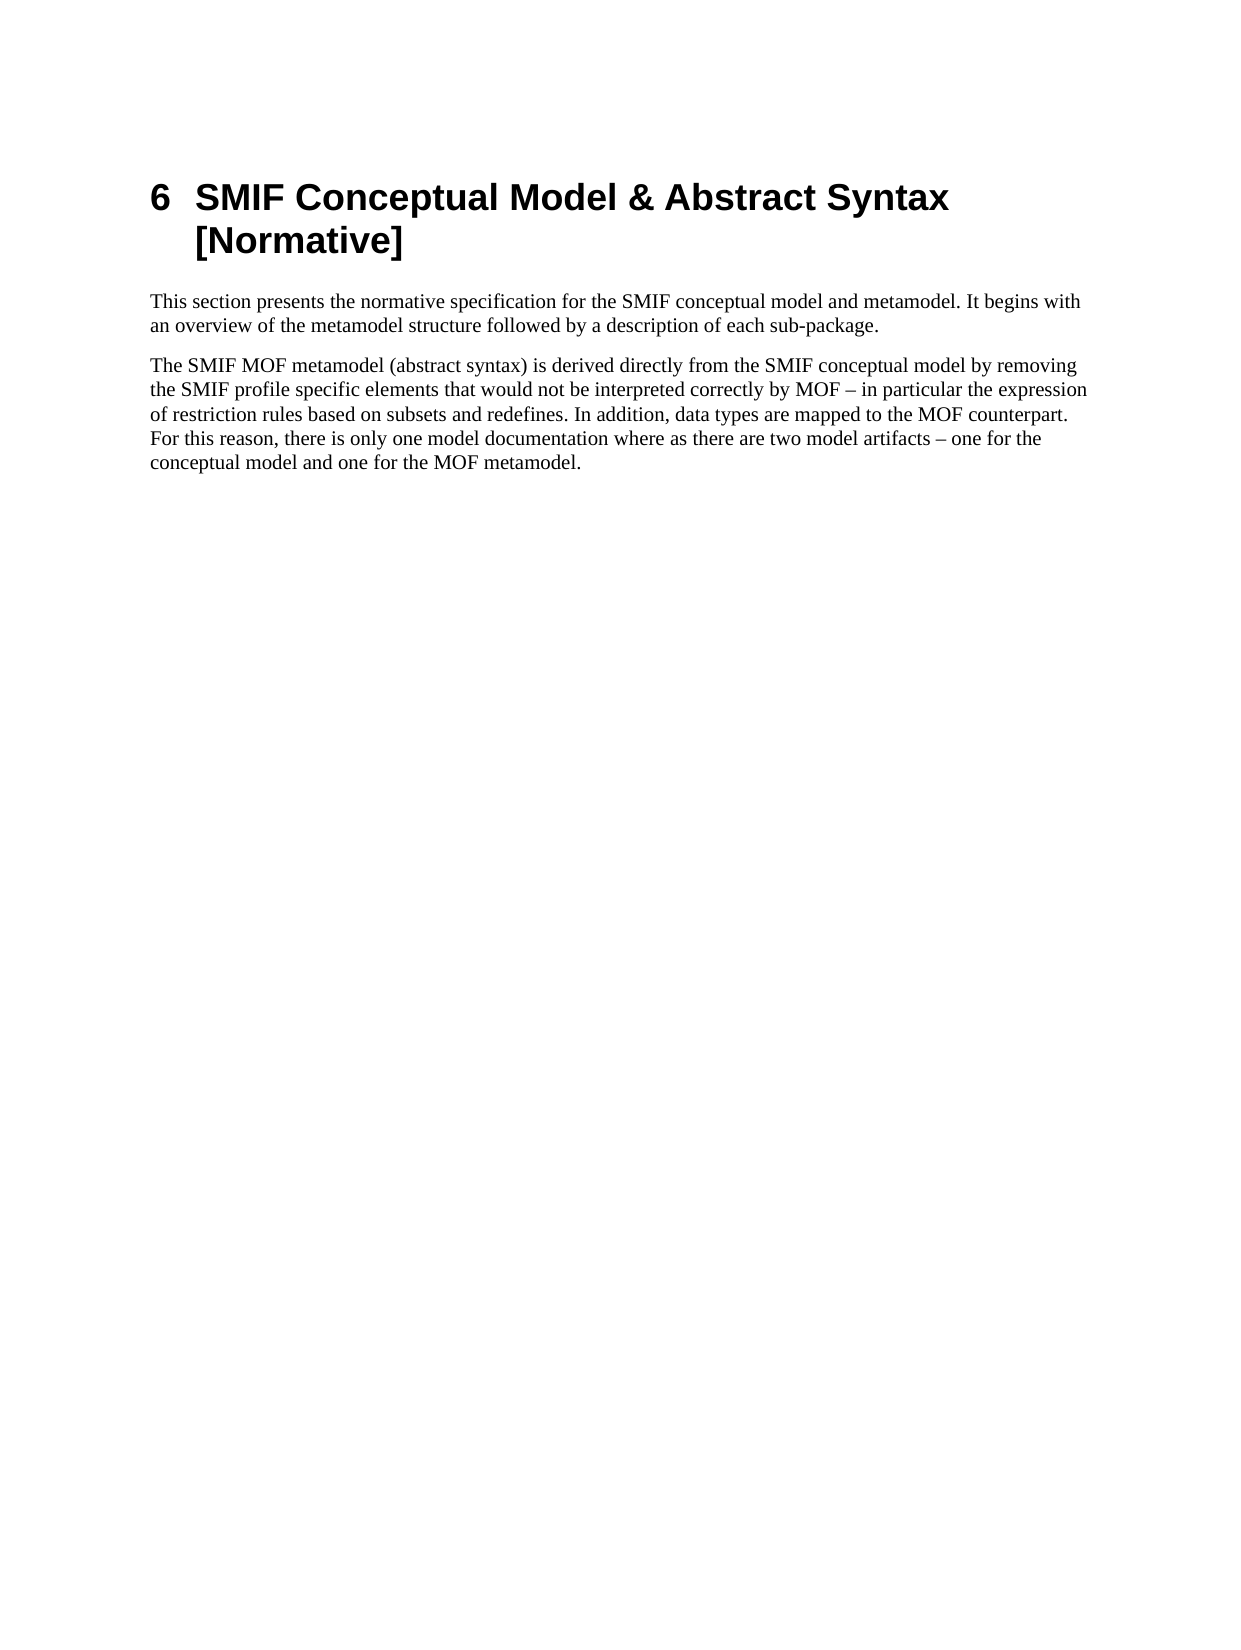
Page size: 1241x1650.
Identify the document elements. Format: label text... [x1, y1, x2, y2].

text The SMIF MOF metamodel (abstract syntax) is derived directly from the SMIF conceptual model by removing the SMIF profile specific elements that would not be interpreted correctly by MOF – in particular the expression of restriction rules based on subsets and redefines. In addition, data types are mapped to the MOF counterpart. For this reason, there is only one model documentation where as there are two model artifacts – one for the conceptual model and one for the MOF metamodel. [150, 353, 1090, 474]
subtitle SMIF Conceptual Model & Abstract Syntax [Normative] [150, 176, 1090, 262]
text This section presents the normative specification for the SMIF conceptual model and metamodel. It begins with an overview of the metamodel structure followed by a description of each sub-package. [150, 289, 1090, 337]
